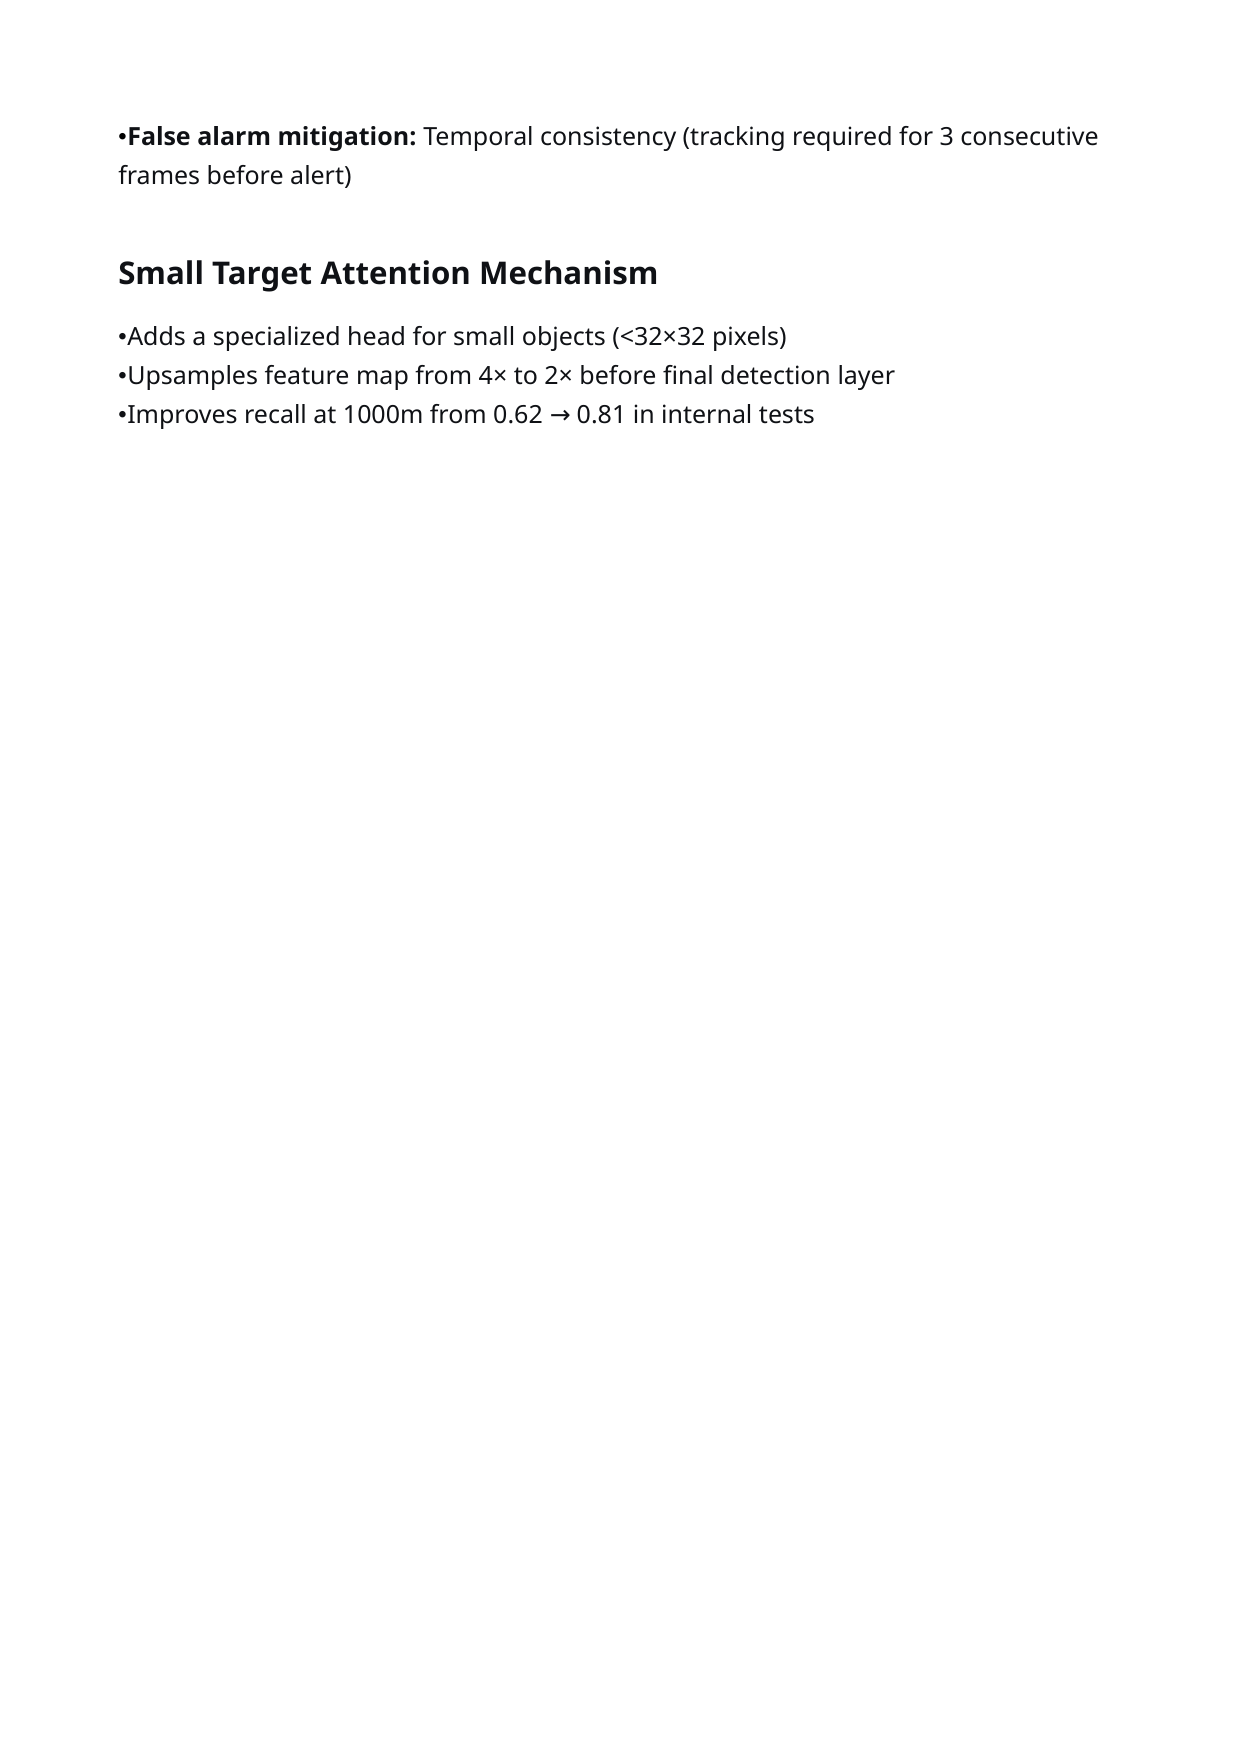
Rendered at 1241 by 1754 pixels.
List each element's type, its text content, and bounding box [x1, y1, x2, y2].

list Upsamples feature map from 4× to 2× before final detection layer [118, 357, 1122, 392]
list Adds a specialized head for small objects (<32×32 pixels) [118, 318, 1122, 352]
list Improves recall at 1000m from 0.62 → 0.81 in internal tests [118, 397, 1122, 431]
subtitle Small Target Attention Mechanism [118, 246, 1122, 293]
list False alarm mitigation: Temporal consistency (tracking required for 3 consecutive frames before alert) [118, 118, 1122, 191]
